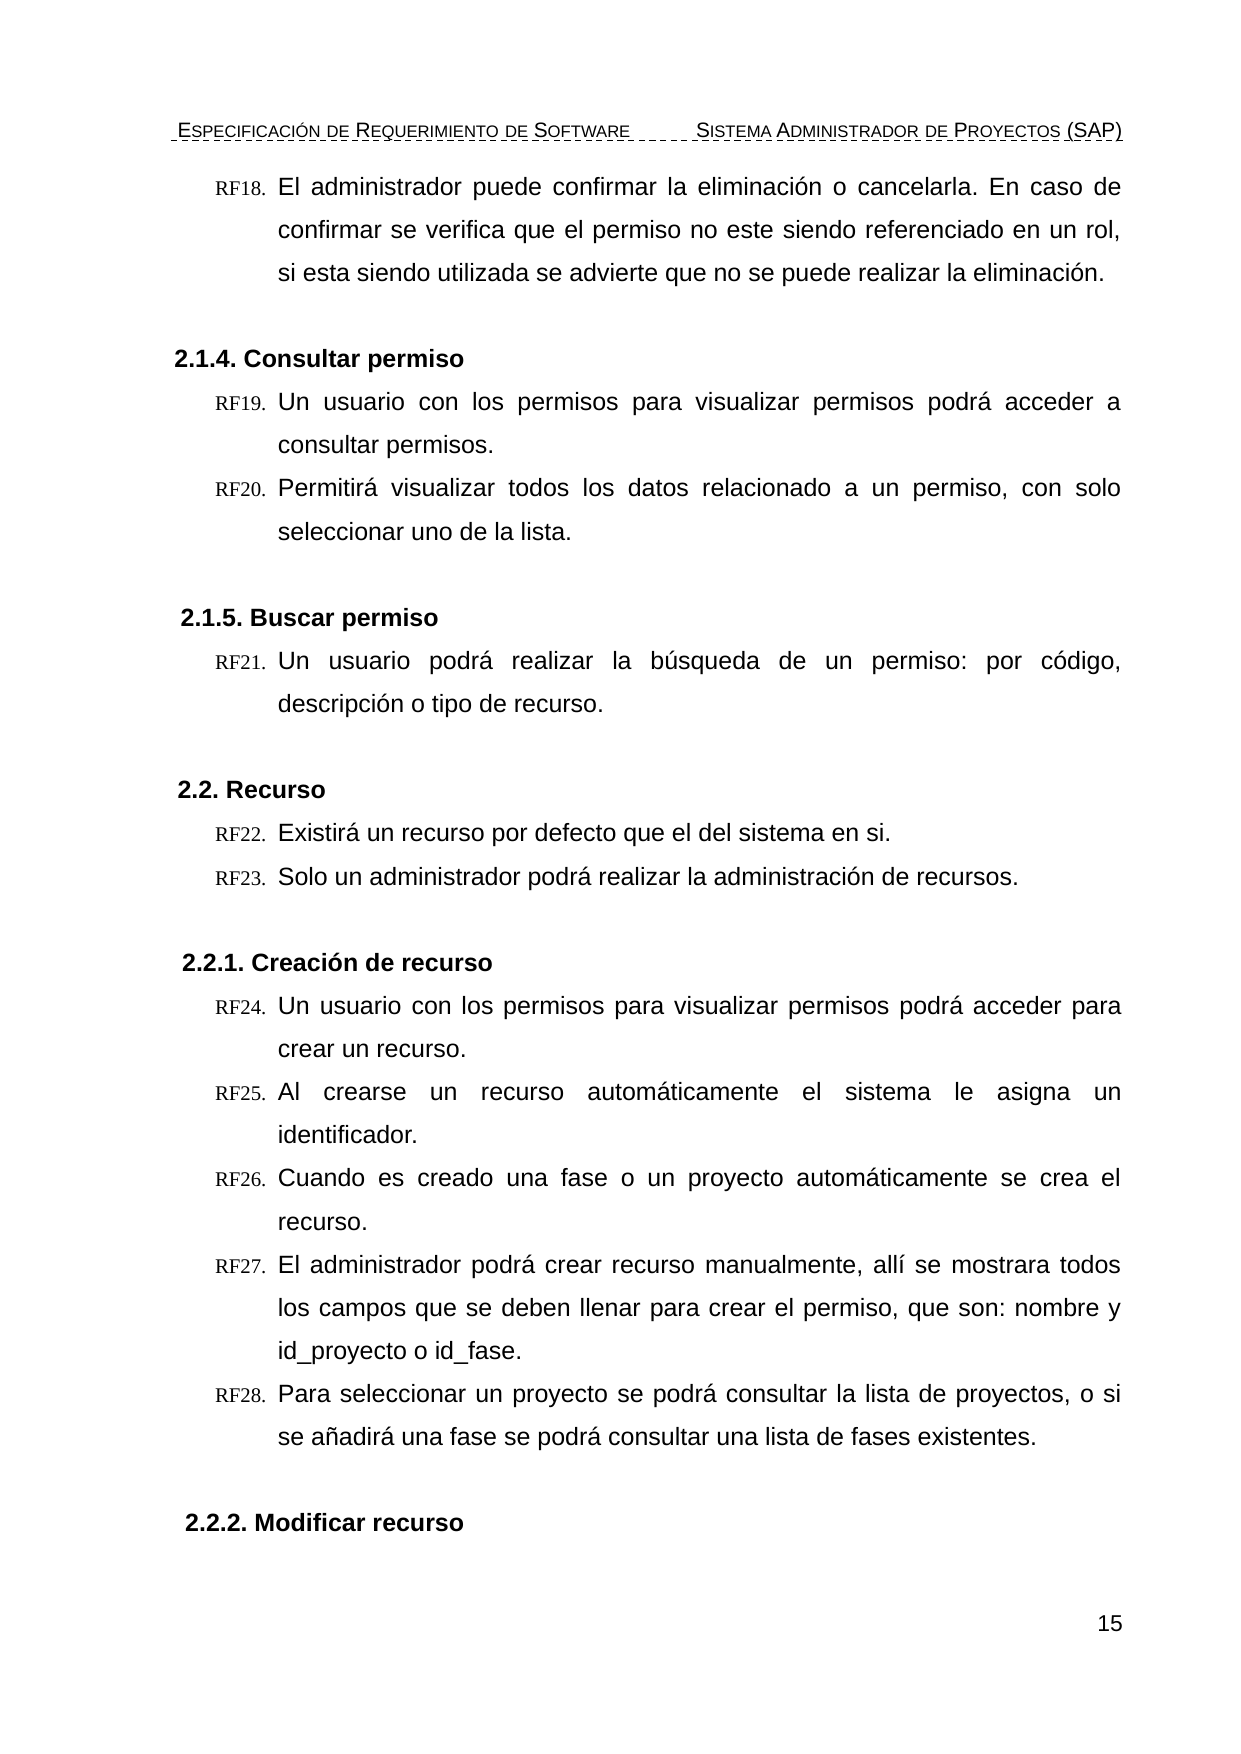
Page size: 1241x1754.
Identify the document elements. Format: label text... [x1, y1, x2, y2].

list Un usuario con los permisos para visualizar permisos podrá acceder para crear un recurso. [215, 991, 1122, 1063]
list 2.1.4. Consultar permiso [74, 344, 1122, 373]
list Cuando es creado una fase o un proyecto automáticamente se crea el recurso. [215, 1163, 1122, 1235]
text 2.2. Recurso [177, 775, 1122, 804]
list Solo un administrador podrá realizar la administración de recursos. [215, 862, 1122, 890]
list Un usuario podrá realizar la búsqueda de un permiso: por código, descripción o tipo de recurso. [215, 646, 1122, 718]
list Al crearse un recurso automáticamente el sistema le asigna un identificador. [215, 1077, 1122, 1149]
list 2.1.5. Buscar permiso [117, 603, 1122, 632]
list Existirá un recurso por defecto que el del sistema en si. [215, 818, 1122, 847]
list Permitirá visualizar todos los datos relacionado a un permiso, con solo seleccionar uno de la lista. [215, 473, 1122, 545]
list El administrador podrá crear recurso manualmente, allí se mostrara todos los campos que se deben llenar para crear el permiso, que son: nombre y id_proyecto o id_fase. [215, 1250, 1122, 1365]
list Un usuario con los permisos para visualizar permisos podrá acceder a consultar permisos. [215, 387, 1122, 459]
list 2.2.2. Modificar recurso [122, 1508, 1122, 1537]
list El administrador puede confirmar la eliminación o cancelarla. En caso de confirmar se verifica que el permiso no este siendo referenciado en un rol, si esta siendo utilizada se advierte que no se puede realizar la eliminación. [215, 172, 1122, 287]
list 2.2.1. Creación de recurso [119, 948, 1122, 977]
list Para seleccionar un proyecto se podrá consultar la lista de proyectos, o si se añadirá una fase se podrá consultar una lista de fases existentes. [215, 1379, 1122, 1451]
